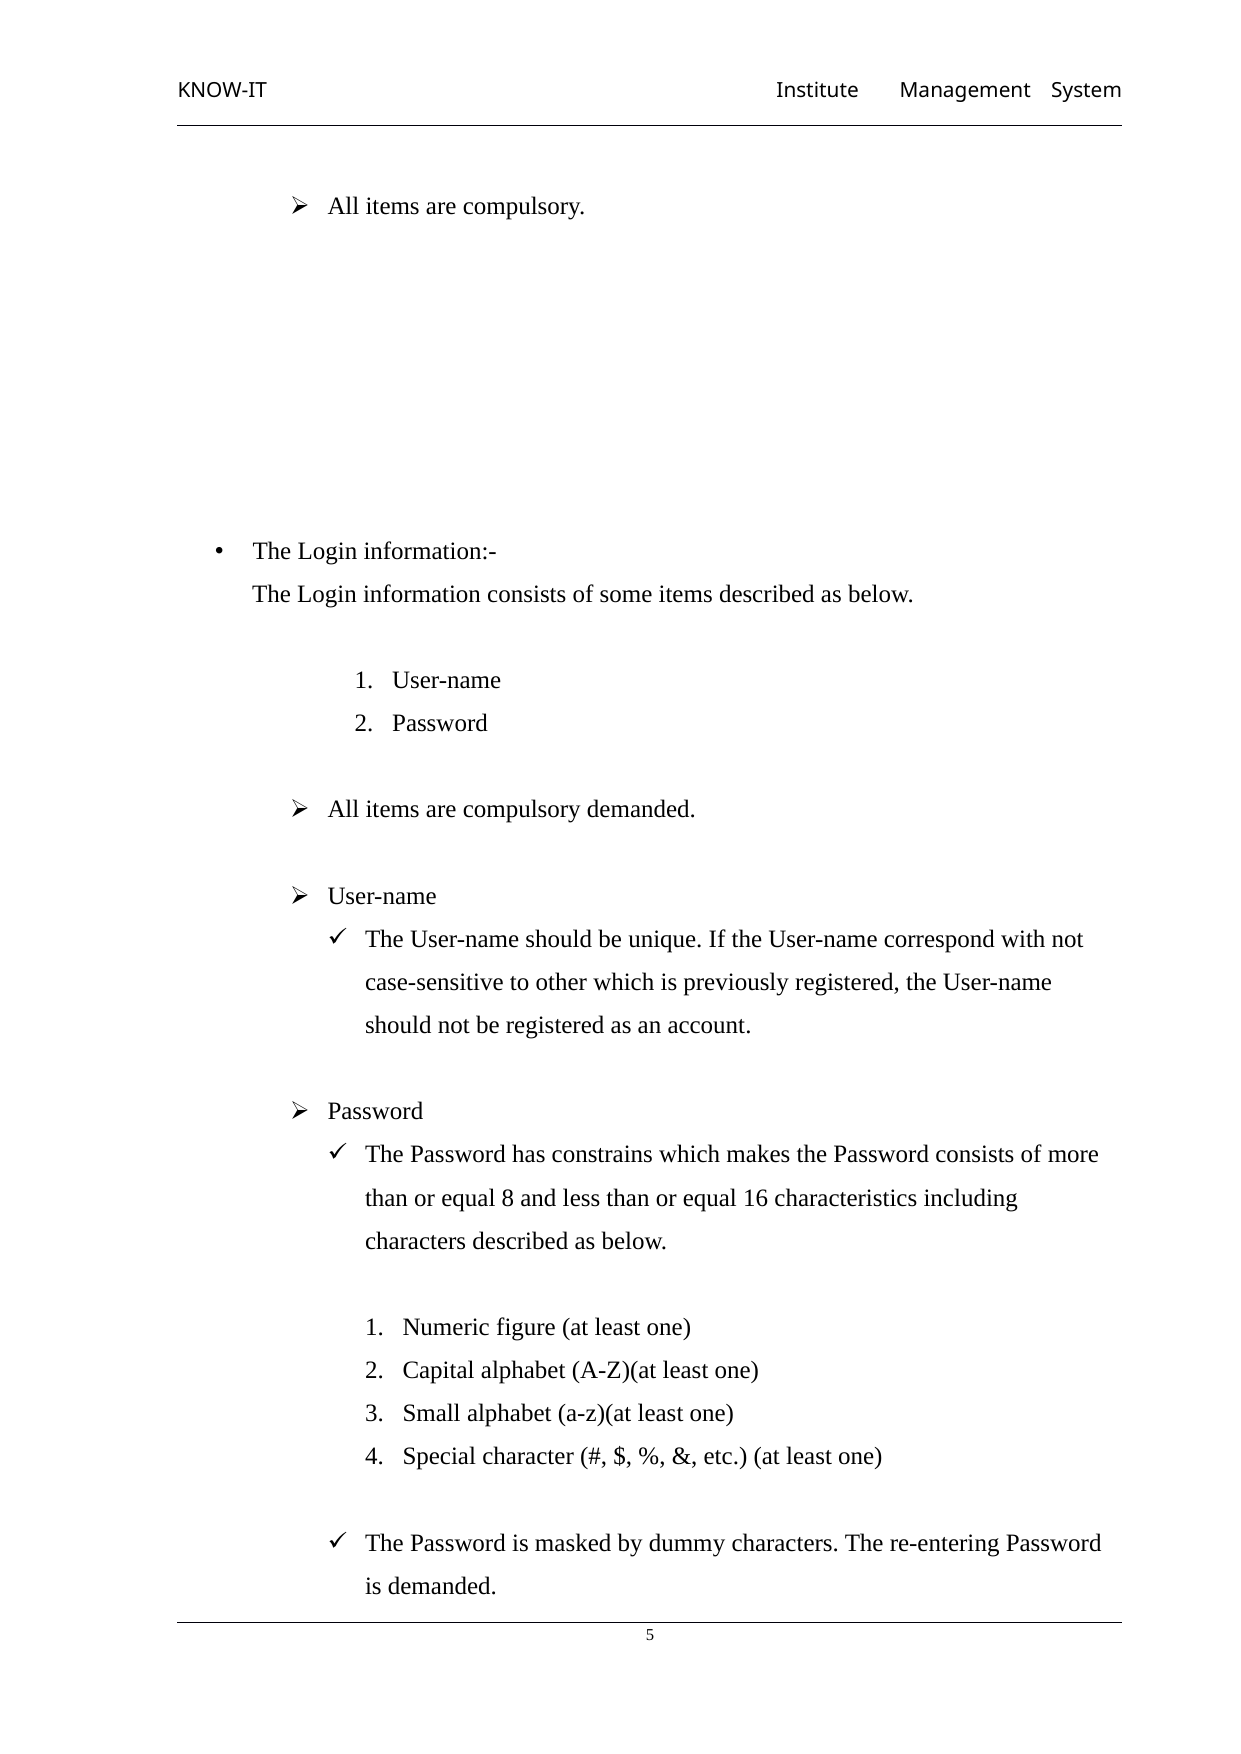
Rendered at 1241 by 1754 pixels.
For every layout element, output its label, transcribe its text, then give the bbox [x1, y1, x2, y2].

list All items are compulsory demanded. [290, 794, 1122, 823]
list All items are compulsory. [290, 191, 1122, 219]
list User-name [290, 881, 1122, 909]
list The Login information consists of some items described as below. [177, 579, 1122, 608]
list Small alphabet (a-z)(at least one) [365, 1398, 1122, 1427]
list The Password has constrains which makes the Password consists of more than or equal 8 and less than or equal 16 characteristics including characters described as below. [327, 1139, 1122, 1254]
list The Login information:- [215, 536, 1122, 564]
list User-name [354, 665, 1122, 694]
list Password [290, 1096, 1122, 1125]
list Numeric figure (at least one) [365, 1312, 1122, 1341]
list Special character (#, $, %, &, etc.) (at least one) [365, 1441, 1122, 1470]
list The Password is masked by dummy characters. The re-entering Password is demanded. [327, 1528, 1122, 1599]
list The User-name should be unique. If the User-name correspond with not case-sensitive to other which is previously registered, the User-name should not be registered as an account. [327, 924, 1122, 1039]
list Capital alphabet (A-Z)(at least one) [365, 1355, 1122, 1384]
list Password [354, 708, 1122, 737]
